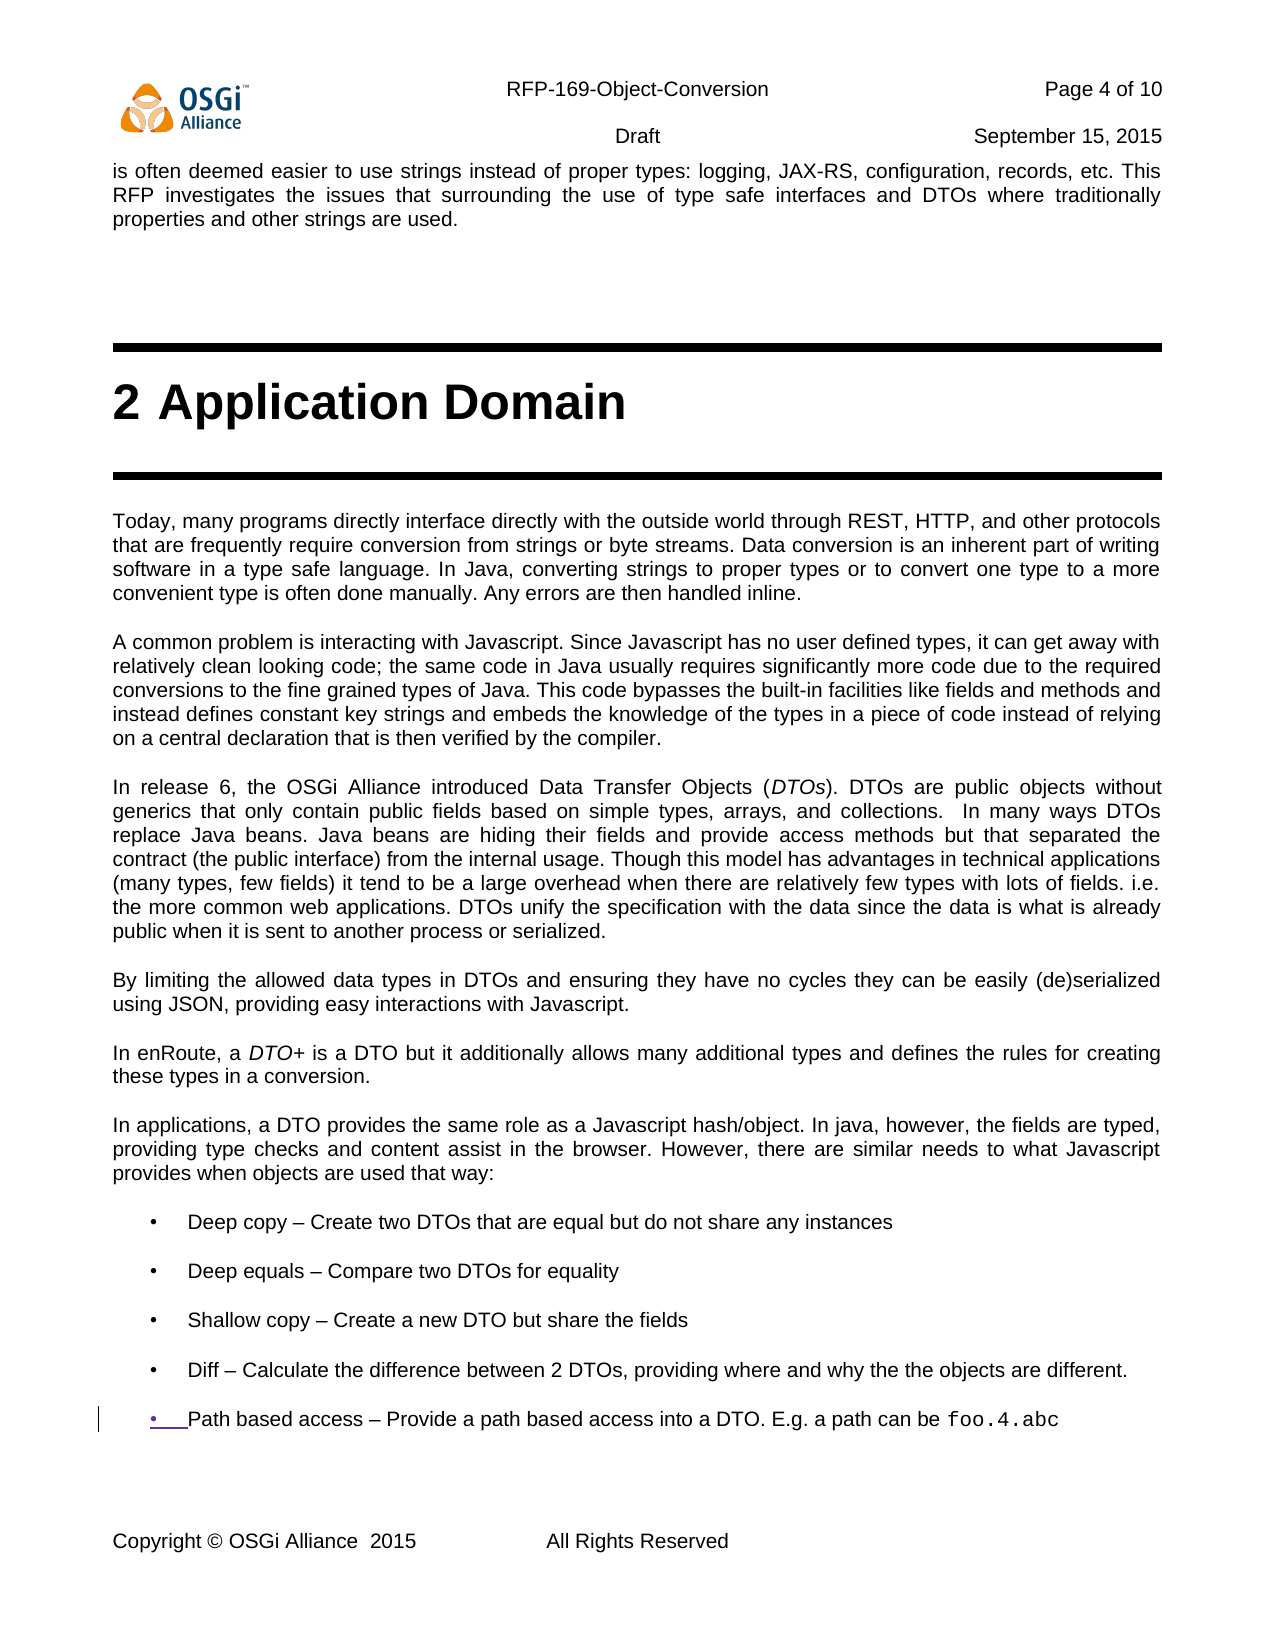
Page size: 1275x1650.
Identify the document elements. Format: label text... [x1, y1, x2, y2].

text A common problem is interacting with Javascript. Since Javascript has no user defined types, it can get away with relatively clean looking code; the same code in Java usually requires significantly more code due to the required conversions to the fine grained types of Java. This code bypasses the built-in facilities like fields and methods and instead defines constant key strings and embeds the knowledge of the types in a piece of code instead of relying on a central declaration that is then verified by the compiler. [112, 630, 1162, 750]
list Diff – Calculate the difference between 2 DTOs, providing where and why the the objects are different. [150, 1357, 1162, 1381]
list Path based access – Provide a path based access into a DTO. E.g. a path can be foo.4.abc [150, 1406, 1162, 1432]
text In enRoute, a DTO+ is a DTO but it additionally allows many additional types and defines the rules for creating these types in a conversion. [112, 1040, 1162, 1088]
list Deep equals – Compare two DTOs for equality [150, 1259, 1162, 1283]
text In applications, a DTO provides the same role as a Javascript hash/object. In java, however, the fields are typed, providing type checks and content assist in the browser. However, there are similar needs to what Javascript provides when objects are used that way: [112, 1113, 1162, 1185]
picture [113, 76, 257, 140]
list Shallow copy – Create a new DTO but share the fields [150, 1308, 1162, 1332]
text By limiting the allowed data types in DTOs and ensuring they have no cycles they can be easily (de)serialized using JSON, providing easy interactions with Javascript. [112, 967, 1162, 1015]
text is often deemed easier to use strings instead of proper types: logging, JAX-RS, configuration, records, etc. This RFP investigates the issues that surrounding the use of type safe interfaces and DTOs where traditionally properties and other strings are used. [112, 159, 1162, 231]
subtitle Application Domain [112, 344, 1162, 480]
text In release 6, the OSGi Alliance introduced Data Transfer Objects (DTOs). DTOs are public objects without generics that only contain public fields based on simple types, arrays, and collections. In many ways DTOs replace Java beans. Java beans are hiding their fields and provide access methods but that separated the contract (the public interface) from the internal usage. Though this model has advantages in technical applications (many types, few fields) it tend to be a large overhead when there are relatively few types with lots of fields. i.e. the more common web applications. DTOs unify the specification with the data since the data is what is already public when it is sent to another process or serialized. [112, 775, 1162, 942]
list Deep copy – Create two DTOs that are equal but do not share any instances [150, 1210, 1162, 1234]
text Today, many programs directly interface directly with the outside world through REST, HTTP, and other protocols that are frequently require conversion from strings or byte streams. Data conversion is an inherent part of writing software in a type safe language. In Java, converting strings to proper types or to convert one type to a more convenient type is often done manually. Any errors are then handled inline. [112, 509, 1162, 605]
